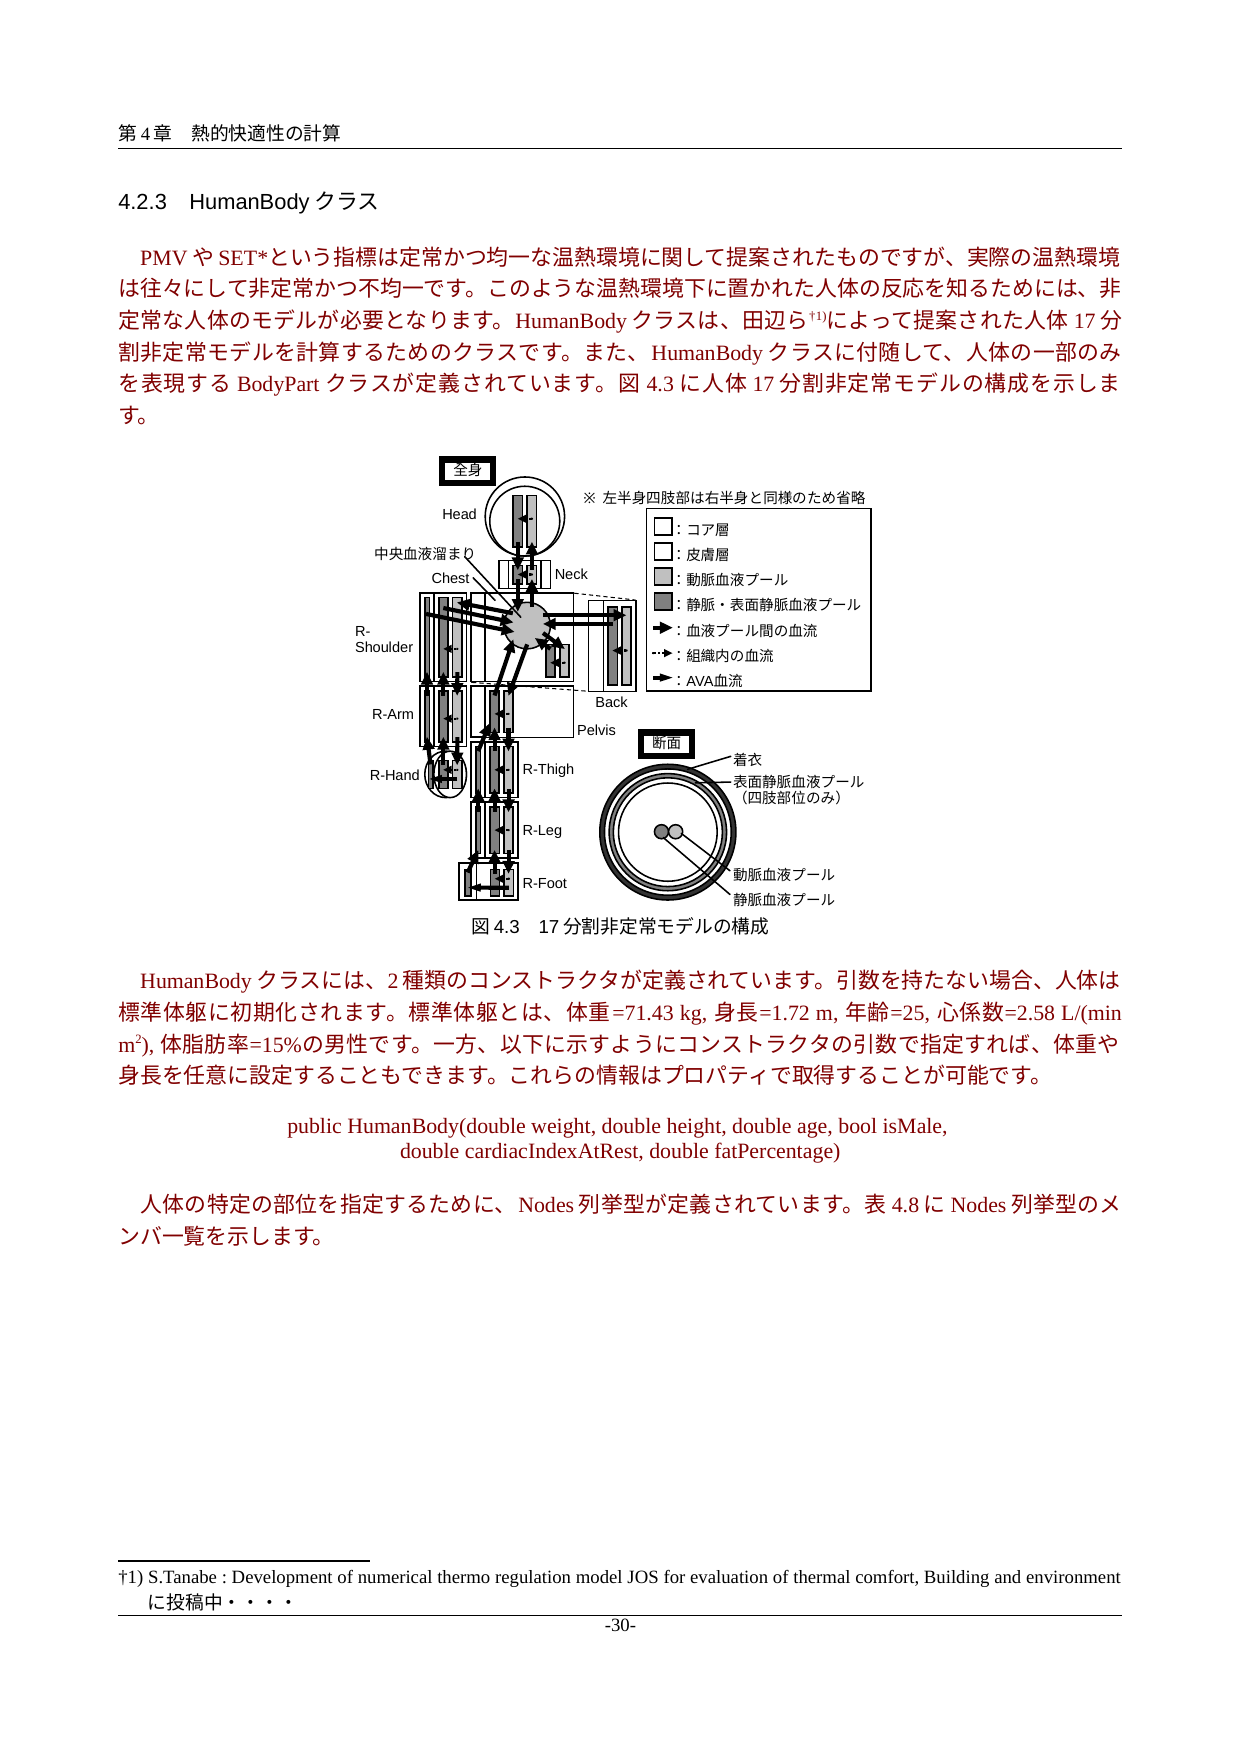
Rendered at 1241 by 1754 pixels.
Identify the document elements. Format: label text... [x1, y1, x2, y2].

text 人体の特定の部位を指定するために、Nodes列挙型が定義されています。表4.8にNodes列挙型のメンバ一覧を示します。 [118, 1187, 1122, 1251]
subtitle HumanBodyクラス [118, 184, 1122, 215]
text double cardiacIndexAtRest, double fatPercentage) [118, 1139, 1122, 1163]
text PMVやSET*という指標は定常かつ均一な温熱環境に関して提案されたものですが、実際の温熱環境は往々にして非定常かつ不均一です。このような温熱環境下に置かれた人体の反応を知るためには、非定常な人体のモデルが必要となります。HumanBodyクラスは、田辺ら†)によって提案された人体17分割非定常モデルを計算するためのクラスです。また、HumanBodyクラスに付随して、人体の一部のみを表現するBodyPartクラスが定義されています。図4.3に人体17分割非定常モデルの構成を示します。 [118, 239, 1122, 429]
text public HumanBody(double weight, double height, double age, bool isMale, [118, 1114, 1122, 1139]
text S.Tanabe : Development of numerical thermo regulation model JOS for evaluation of thermal comfort, Building and environment に投稿中・・・・ [118, 1567, 1122, 1615]
text HumanBodyクラスには、2種類のコンストラクタが定義されています。引数を持たない場合、人体は標準体躯に初期化されます。標準体躯とは、体重=71.43 kg, 身長=1.72 m, 年齢=25, 心係数=2.58 L/(min m2), 体脂肪率=15%の男性です。一方、以下に示すようにコンストラクタの引数で指定すれば、体重や身長を任意に設定することもできます。これらの情報はプロパティで取得することが可能です。 [118, 963, 1122, 1090]
text 図4.3 17分割非定常モデルの構成 [118, 454, 1122, 939]
